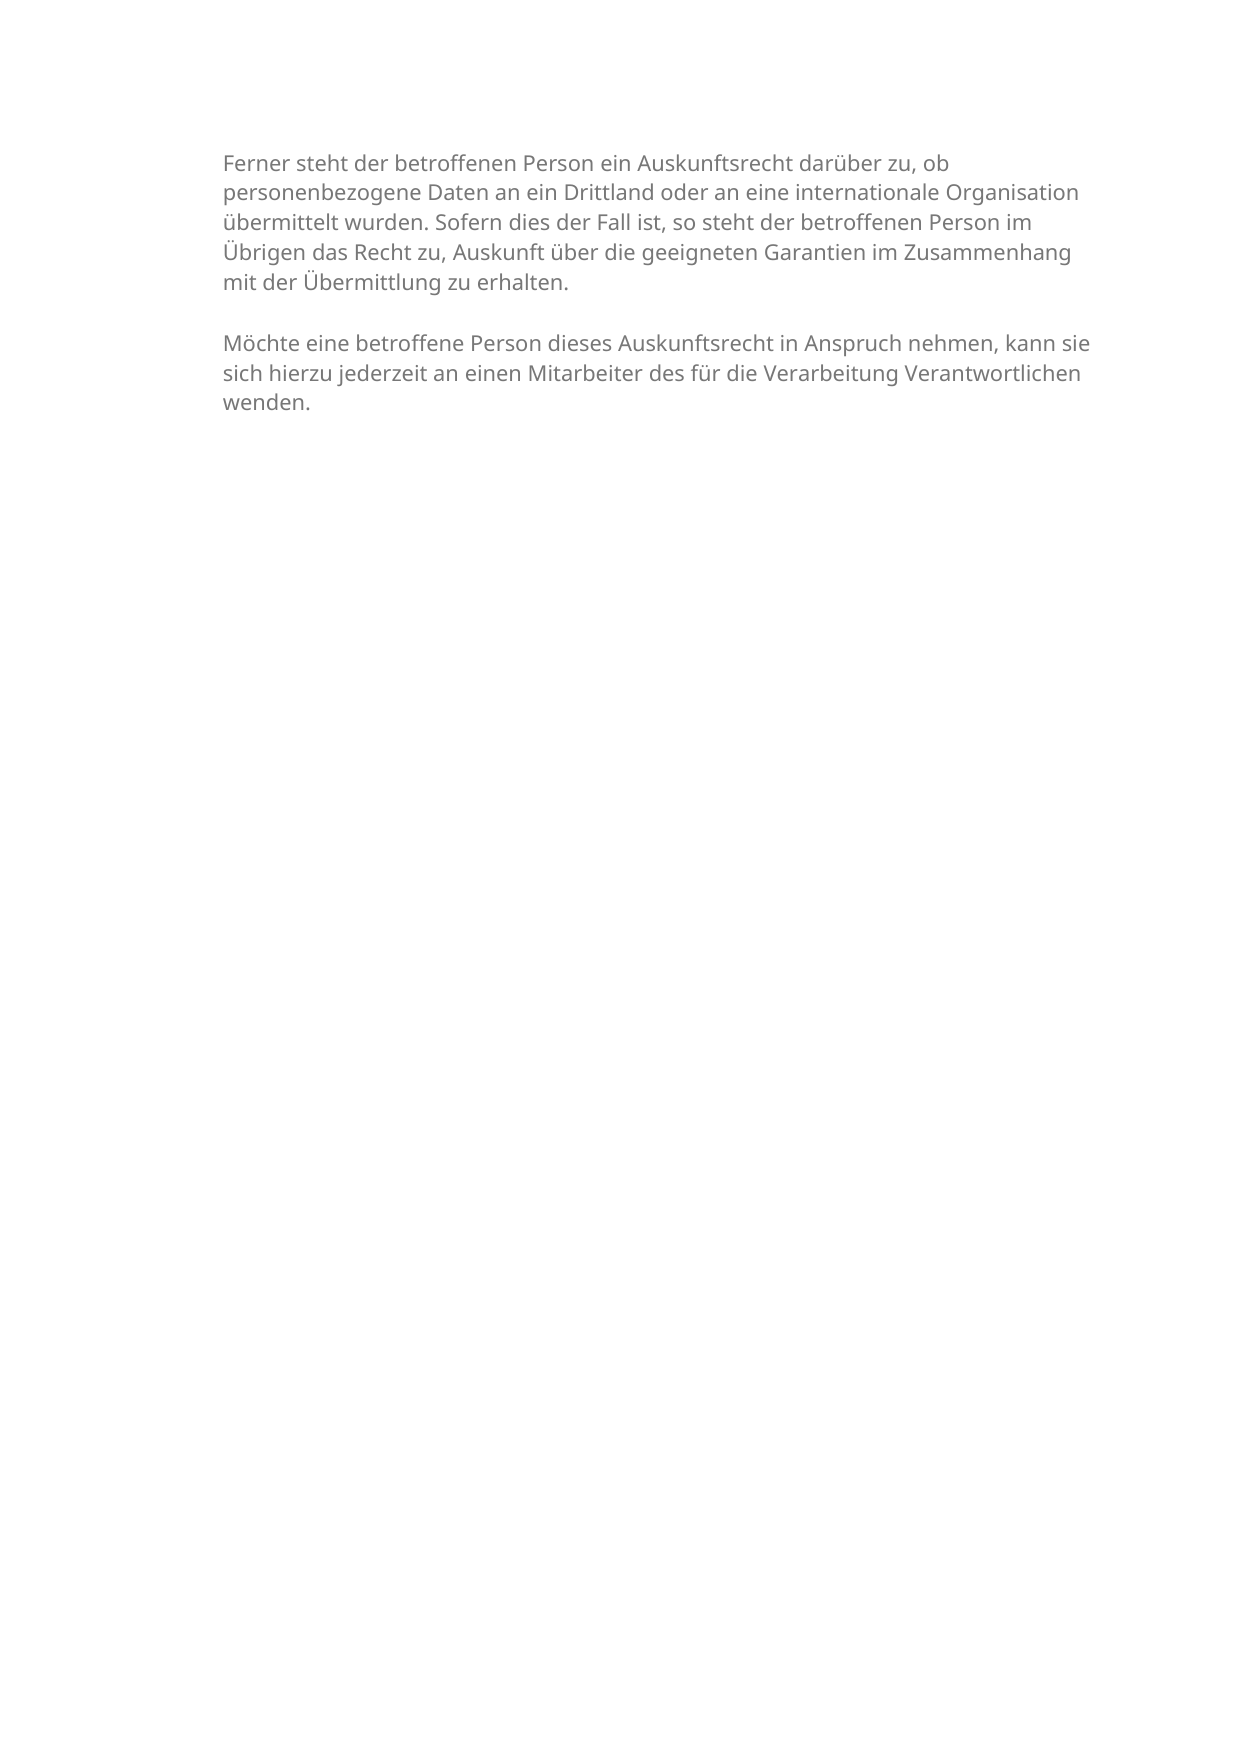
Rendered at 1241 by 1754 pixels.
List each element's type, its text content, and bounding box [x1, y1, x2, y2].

list Möchte eine betroffene Person dieses Auskunftsrecht in Anspruch nehmen, kann sie sich hierzu jederzeit an einen Mitarbeiter des für die Verarbeitung Verantwortlichen wenden. [185, 328, 1093, 417]
list Ferner steht der betroffenen Person ein Auskunftsrecht darüber zu, ob personenbezogene Daten an ein Drittland oder an eine internationale Organisation übermittelt wurden. Sofern dies der Fall ist, so steht der betroffenen Person im Übrigen das Recht zu, Auskunft über die geeigneten Garantien im Zusammenhang mit der Übermittlung zu erhalten. [185, 148, 1093, 297]
